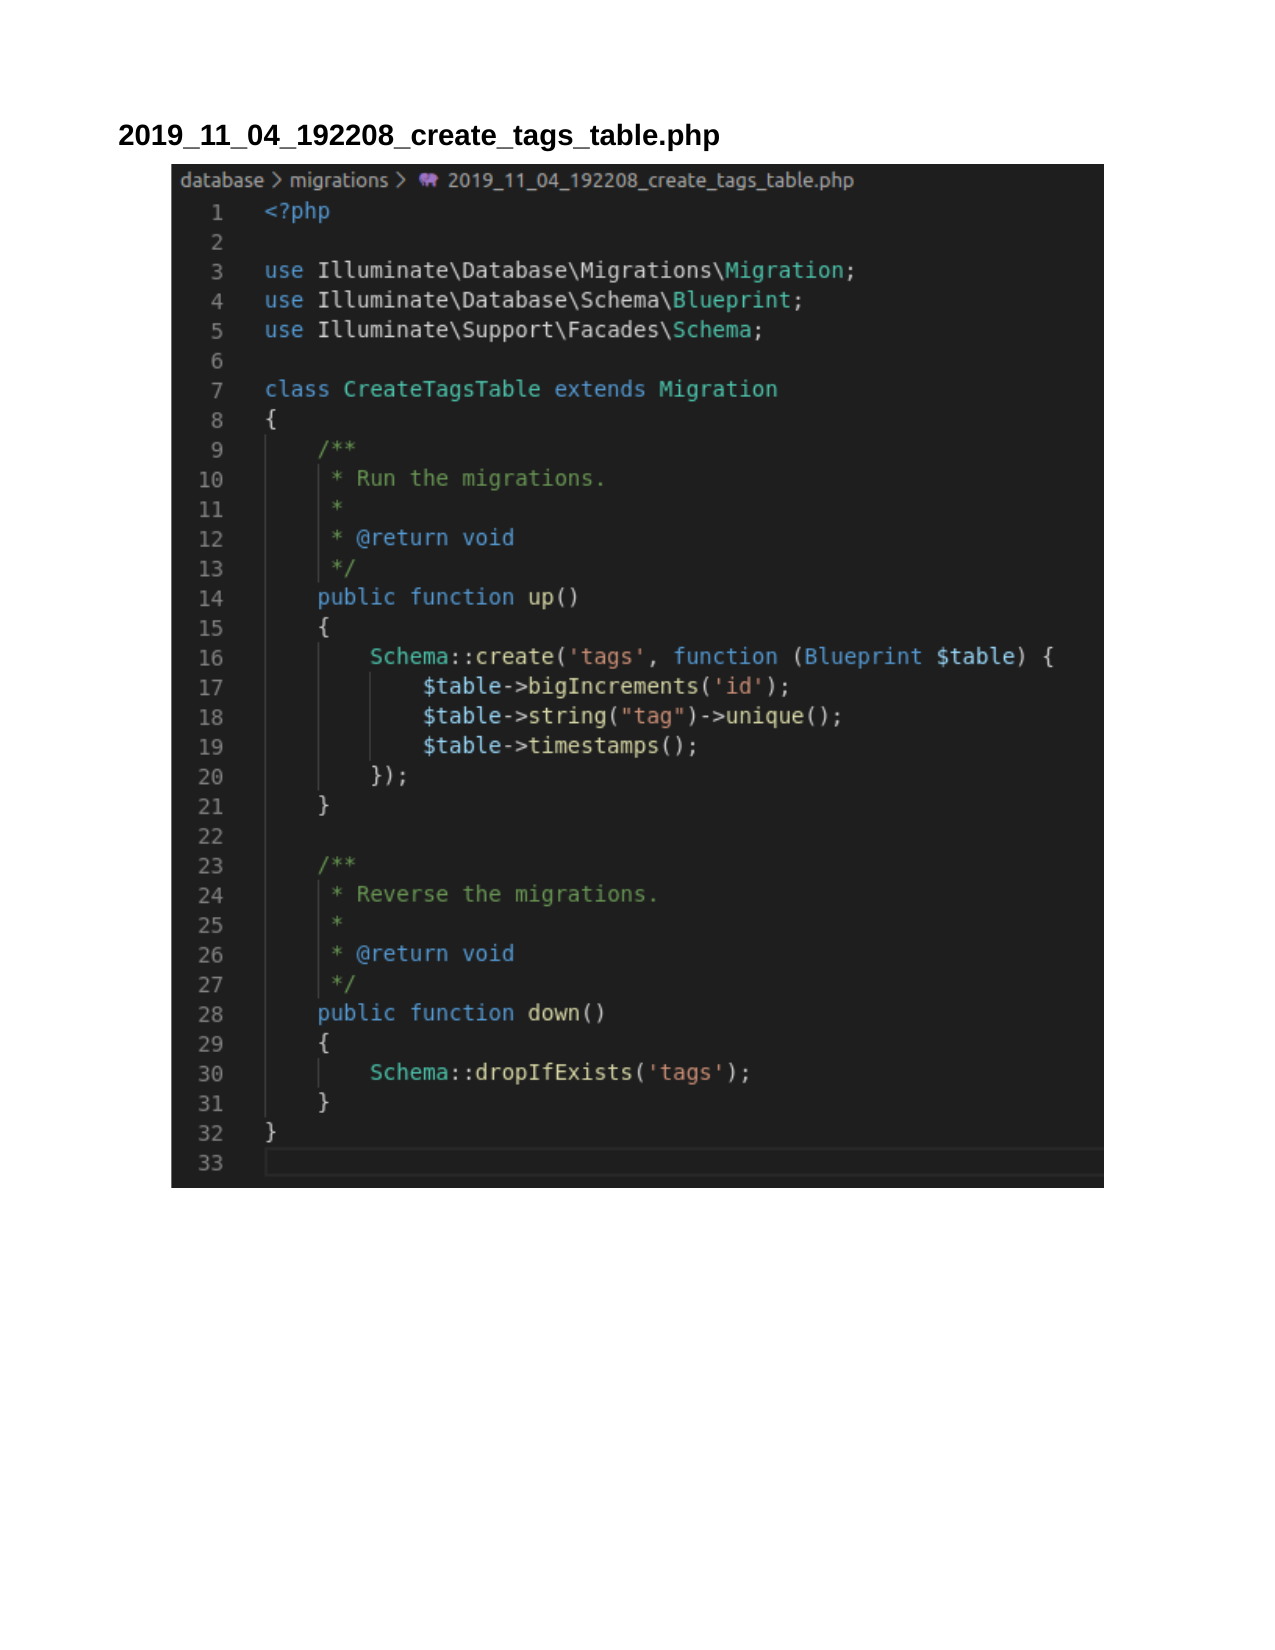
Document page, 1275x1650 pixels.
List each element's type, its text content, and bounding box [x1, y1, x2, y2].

picture [171, 164, 1104, 1188]
subtitle 2019_11_04_192208_create_tags_table.php [118, 118, 1157, 152]
